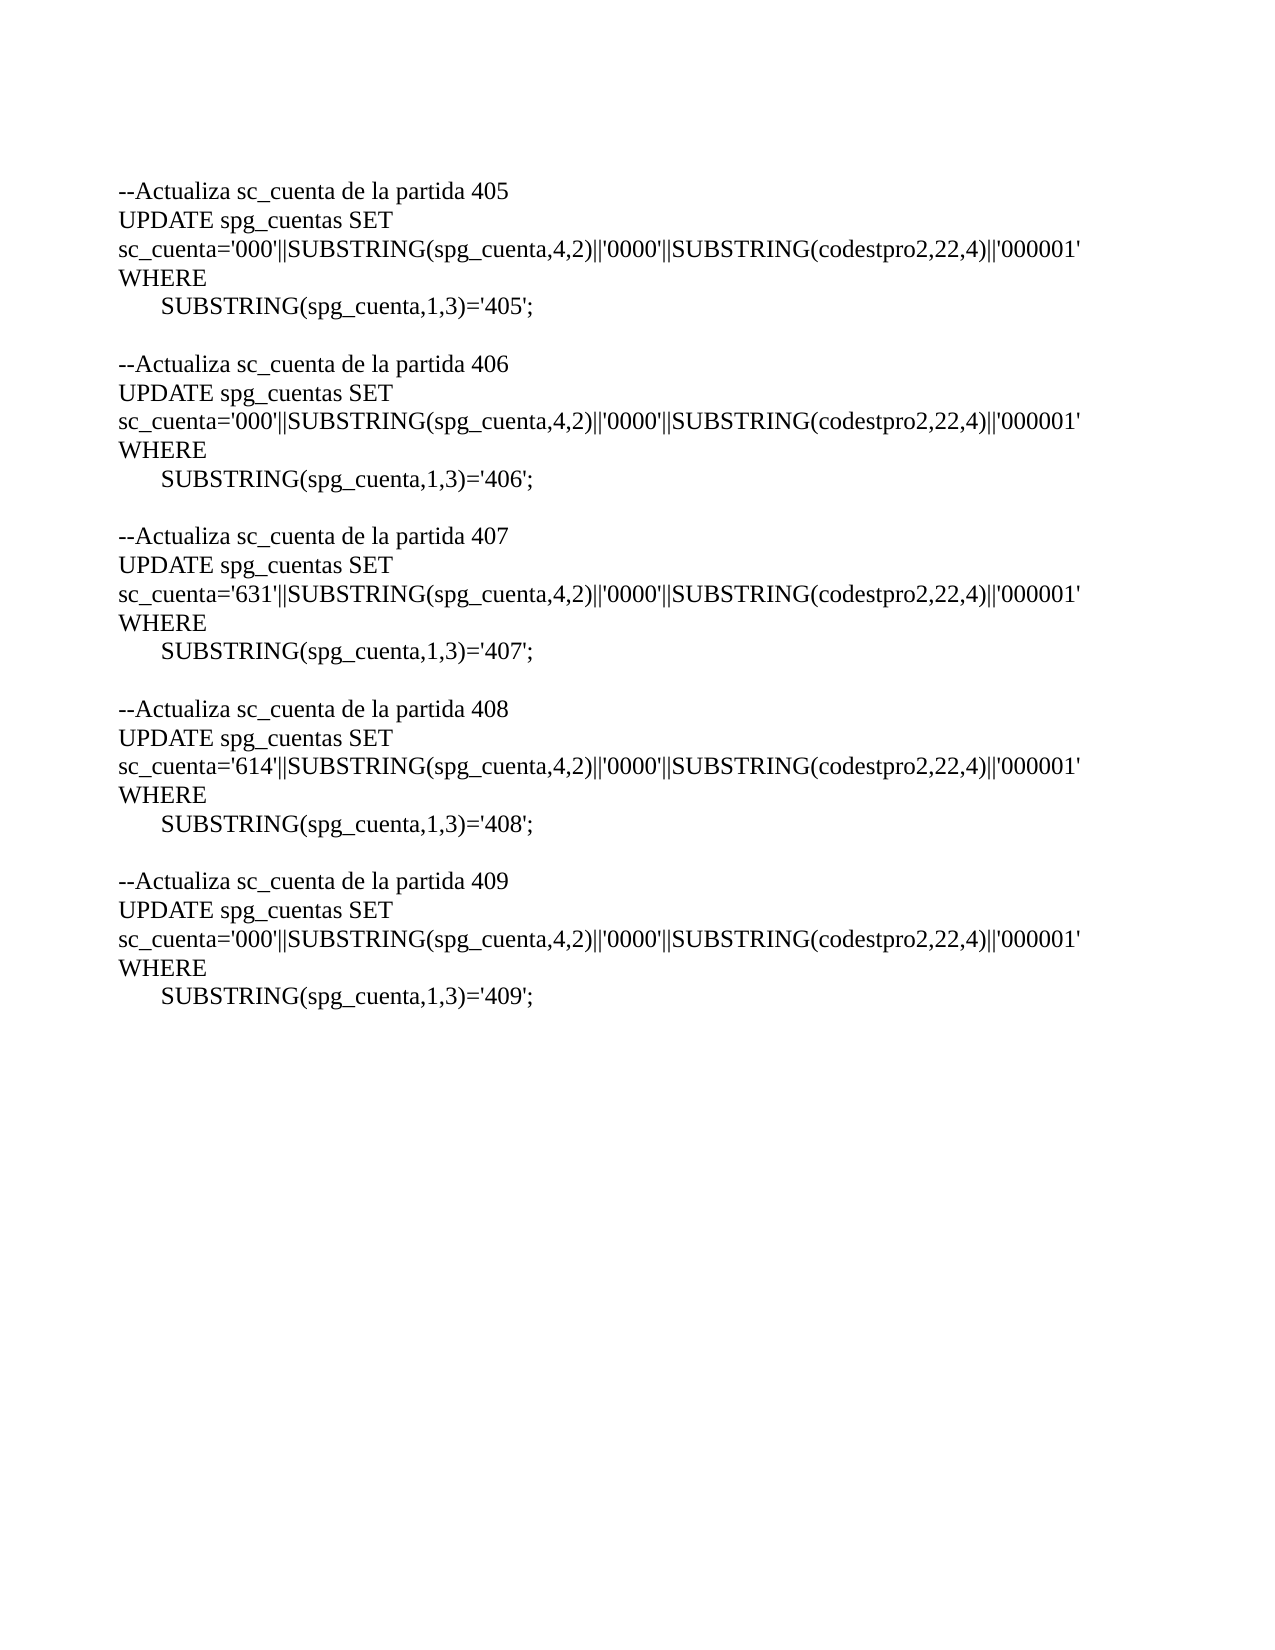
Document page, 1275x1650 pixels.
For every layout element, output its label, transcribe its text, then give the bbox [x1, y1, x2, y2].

text sc_cuenta='631'||SUBSTRING(spg_cuenta,4,2)||'0000'||SUBSTRING(codestpro2,22,4)||'000001' [118, 579, 1157, 608]
text sc_cuenta='000'||SUBSTRING(spg_cuenta,4,2)||'0000'||SUBSTRING(codestpro2,22,4)||'000001' [118, 924, 1157, 953]
text --Actualiza sc_cuenta de la partida 407 [118, 521, 1157, 550]
text SUBSTRING(spg_cuenta,1,3)='406'; [118, 464, 1157, 493]
text sc_cuenta='000'||SUBSTRING(spg_cuenta,4,2)||'0000'||SUBSTRING(codestpro2,22,4)||'000001' [118, 234, 1157, 263]
text WHERE [118, 435, 1157, 464]
text SUBSTRING(spg_cuenta,1,3)='405'; [118, 291, 1157, 320]
text sc_cuenta='000'||SUBSTRING(spg_cuenta,4,2)||'0000'||SUBSTRING(codestpro2,22,4)||'000001' [118, 406, 1157, 435]
text WHERE [118, 780, 1157, 809]
text SUBSTRING(spg_cuenta,1,3)='408'; [118, 809, 1157, 838]
text UPDATE spg_cuentas SET [118, 723, 1157, 751]
text UPDATE spg_cuentas SET [118, 550, 1157, 579]
text sc_cuenta='614'||SUBSTRING(spg_cuenta,4,2)||'0000'||SUBSTRING(codestpro2,22,4)||'000001' [118, 751, 1157, 780]
text --Actualiza sc_cuenta de la partida 405 [118, 176, 1157, 205]
text --Actualiza sc_cuenta de la partida 408 [118, 694, 1157, 723]
text SUBSTRING(spg_cuenta,1,3)='409'; [118, 981, 1157, 1010]
text --Actualiza sc_cuenta de la partida 406 [118, 349, 1157, 378]
text WHERE [118, 953, 1157, 981]
text SUBSTRING(spg_cuenta,1,3)='407'; [118, 636, 1157, 665]
text UPDATE spg_cuentas SET [118, 895, 1157, 924]
text --Actualiza sc_cuenta de la partida 409 [118, 866, 1157, 895]
text UPDATE spg_cuentas SET [118, 378, 1157, 406]
text WHERE [118, 608, 1157, 636]
text UPDATE spg_cuentas SET [118, 205, 1157, 234]
text WHERE [118, 263, 1157, 291]
